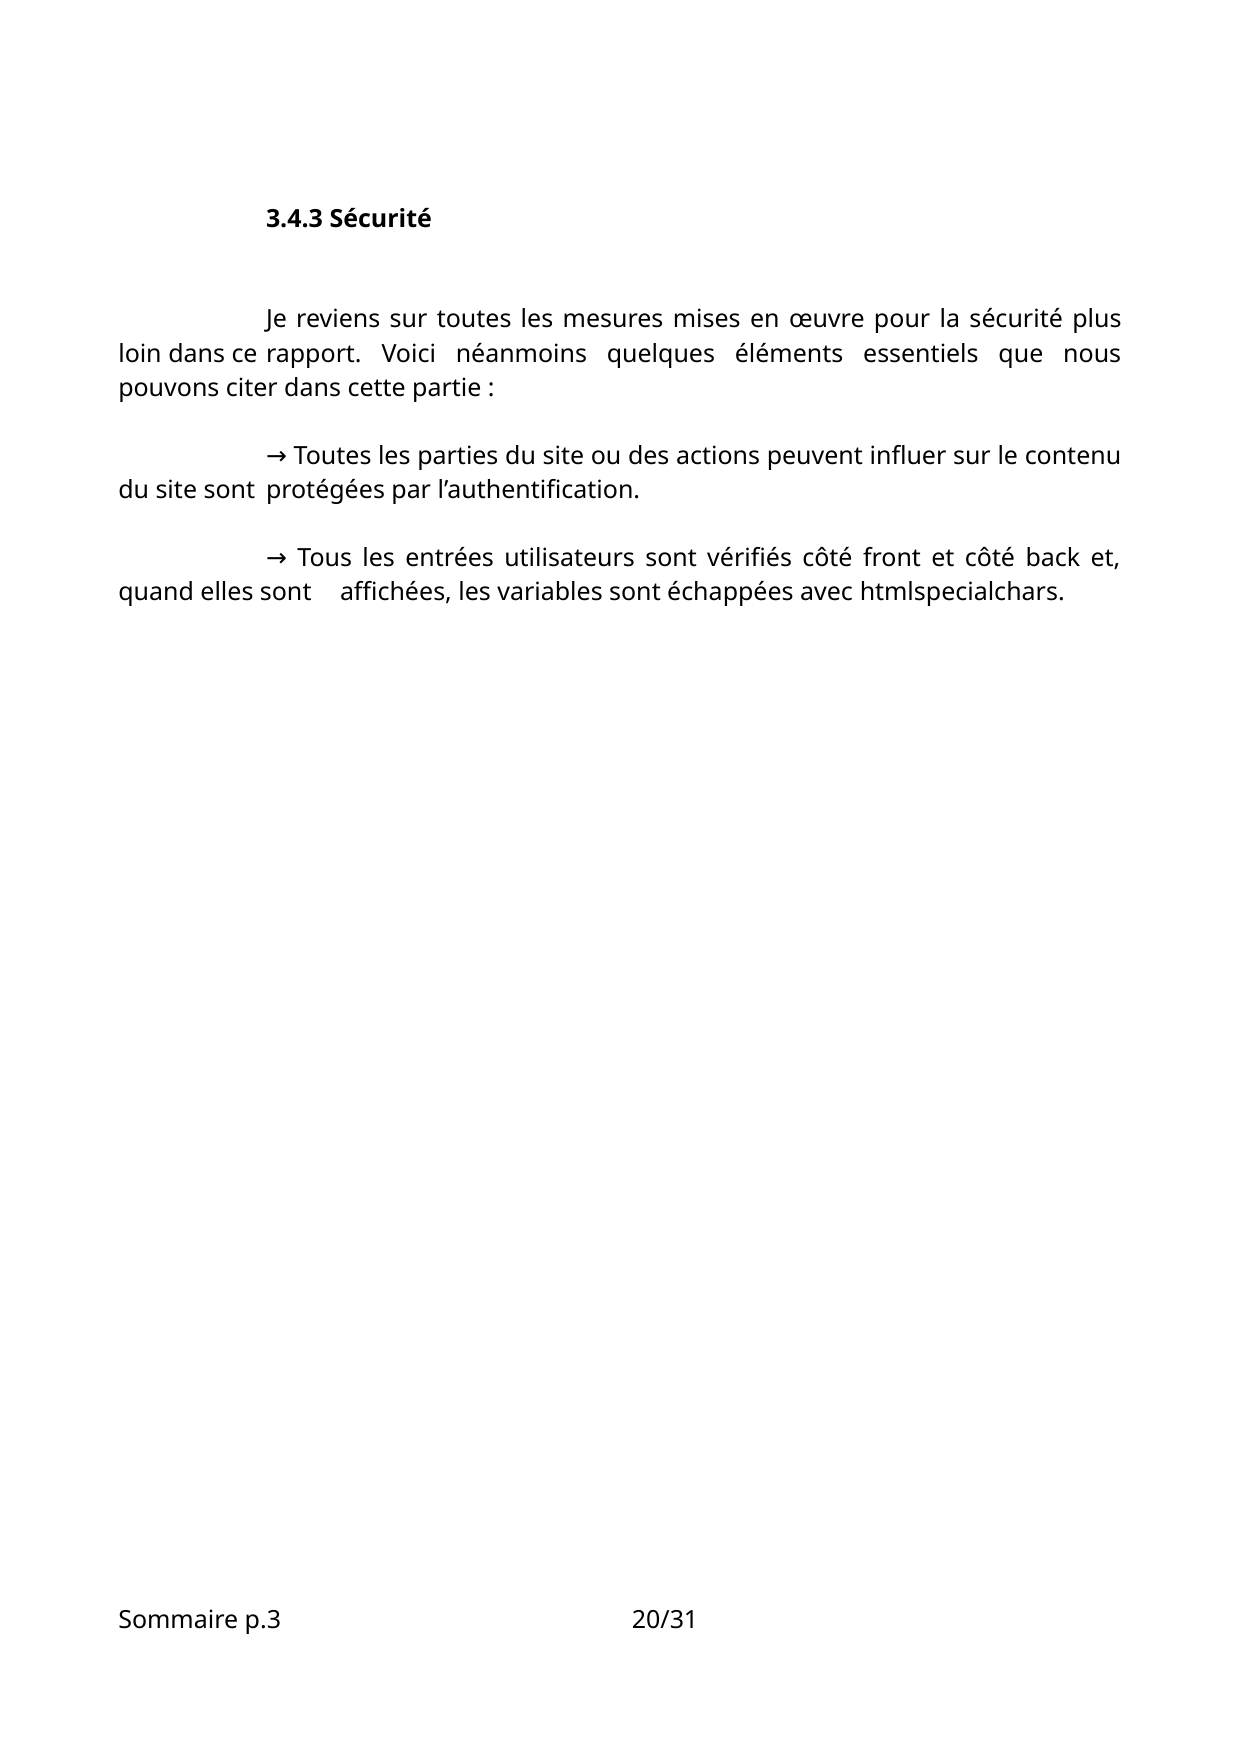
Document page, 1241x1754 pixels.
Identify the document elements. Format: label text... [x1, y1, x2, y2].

text → Tous les entrées utilisateurs sont vérifiés côté front et côté back et, quand elles sont affichées, les variables sont échappées avec htmlspecialchars. [118, 539, 1122, 608]
text → Toutes les parties du site ou des actions peuvent influer sur le contenu du site sont protégées par l’authentification. [118, 437, 1122, 506]
subtitle 3.4.3 Sécurité [118, 201, 1122, 235]
text Je reviens sur toutes les mesures mises en œuvre pour la sécurité plus loin dans ce rapport. Voici néanmoins quelques éléments essentiels que nous pouvons citer dans cette partie : [118, 301, 1122, 403]
